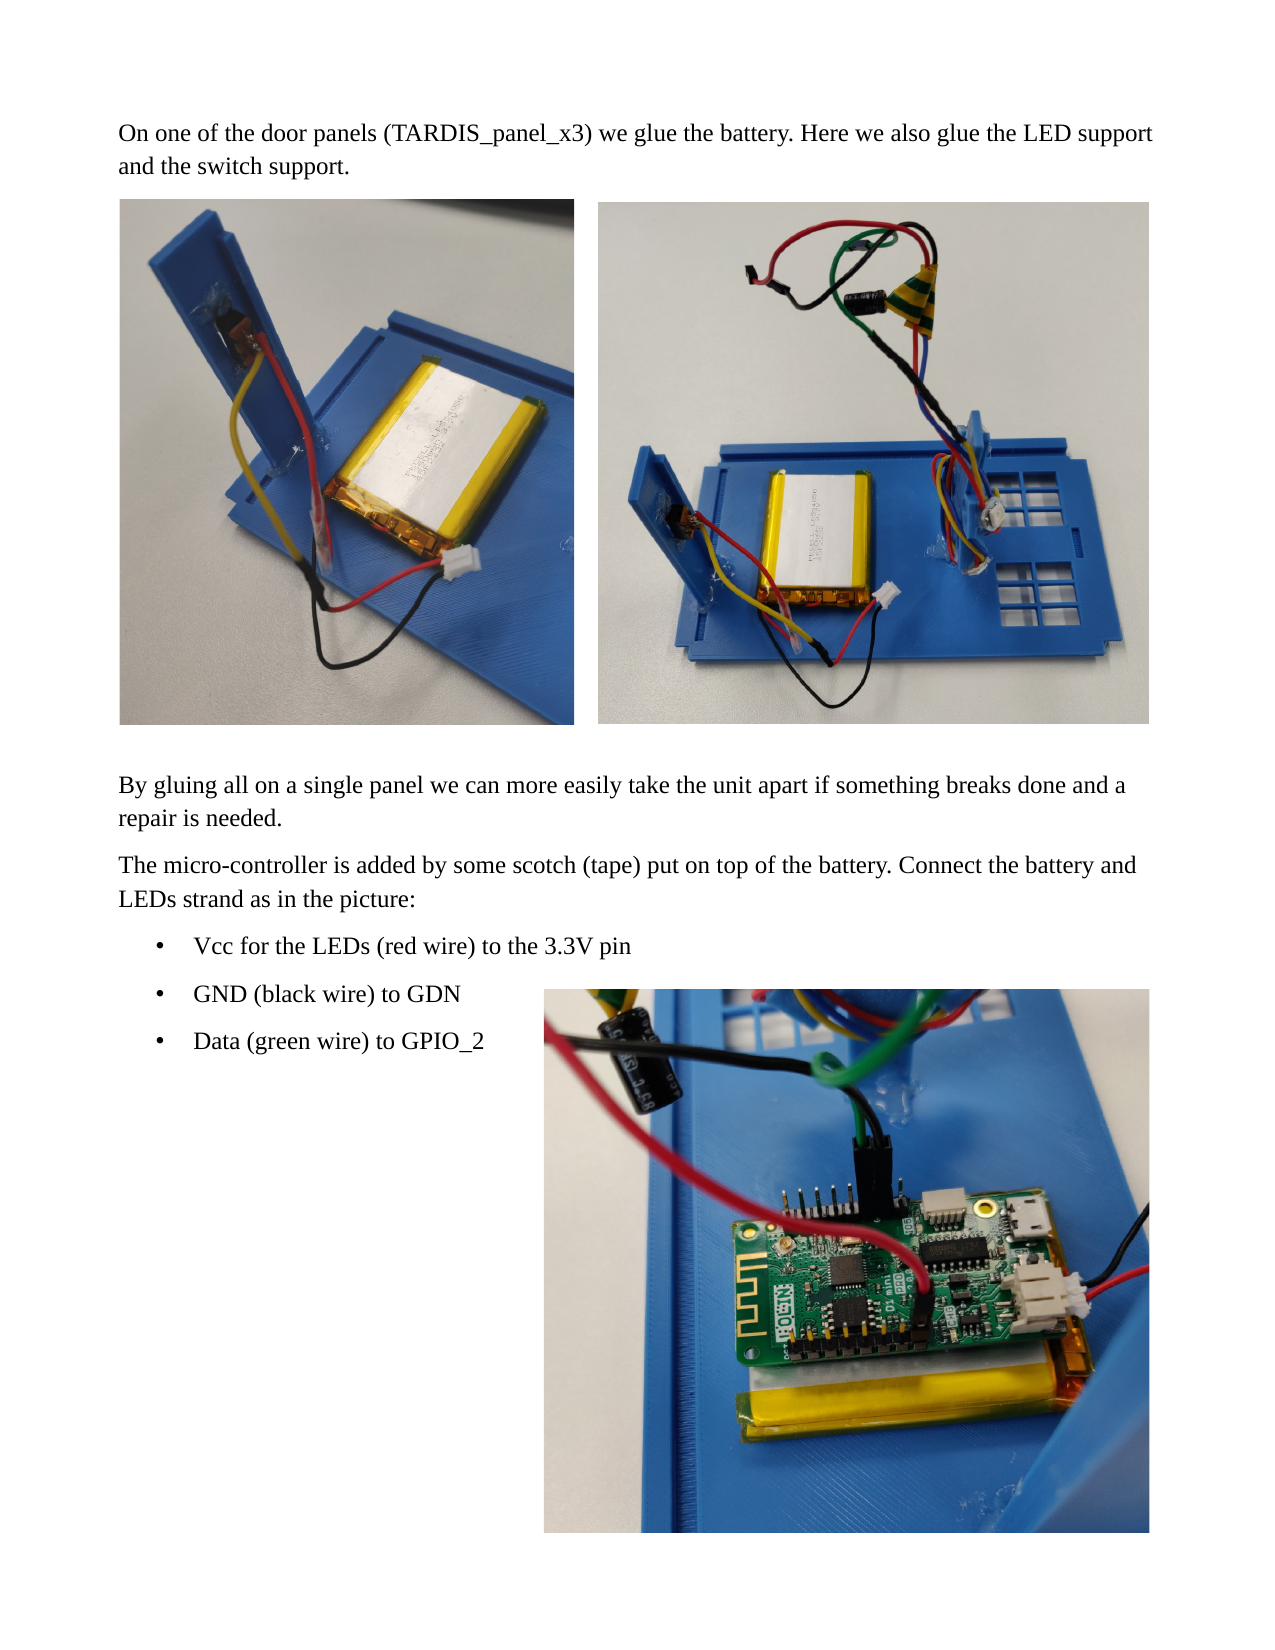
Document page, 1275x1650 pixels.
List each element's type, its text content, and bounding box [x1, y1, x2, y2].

list GND (black wire) to GDN [156, 979, 1157, 1008]
picture [119, 199, 575, 725]
picture [543, 989, 1150, 1533]
list Vcc for the LEDs (red wire) to the 3.3V pin [156, 931, 1157, 960]
picture [598, 202, 1149, 724]
list Data (green wire) to GPIO_2 [156, 1026, 543, 1055]
text The micro-controller is added by some scotch (tape) put on top of the battery. Connect the battery and LEDs strand as in the picture: [118, 851, 1157, 912]
text By gluing all on a single panel we can more easily take the unit apart if something breaks done and a repair is needed. [118, 770, 1157, 832]
text On one of the door panels (TARDIS_panel_x3) we glue the battery. Here we also glue the LED support and the switch support. [118, 118, 1157, 180]
